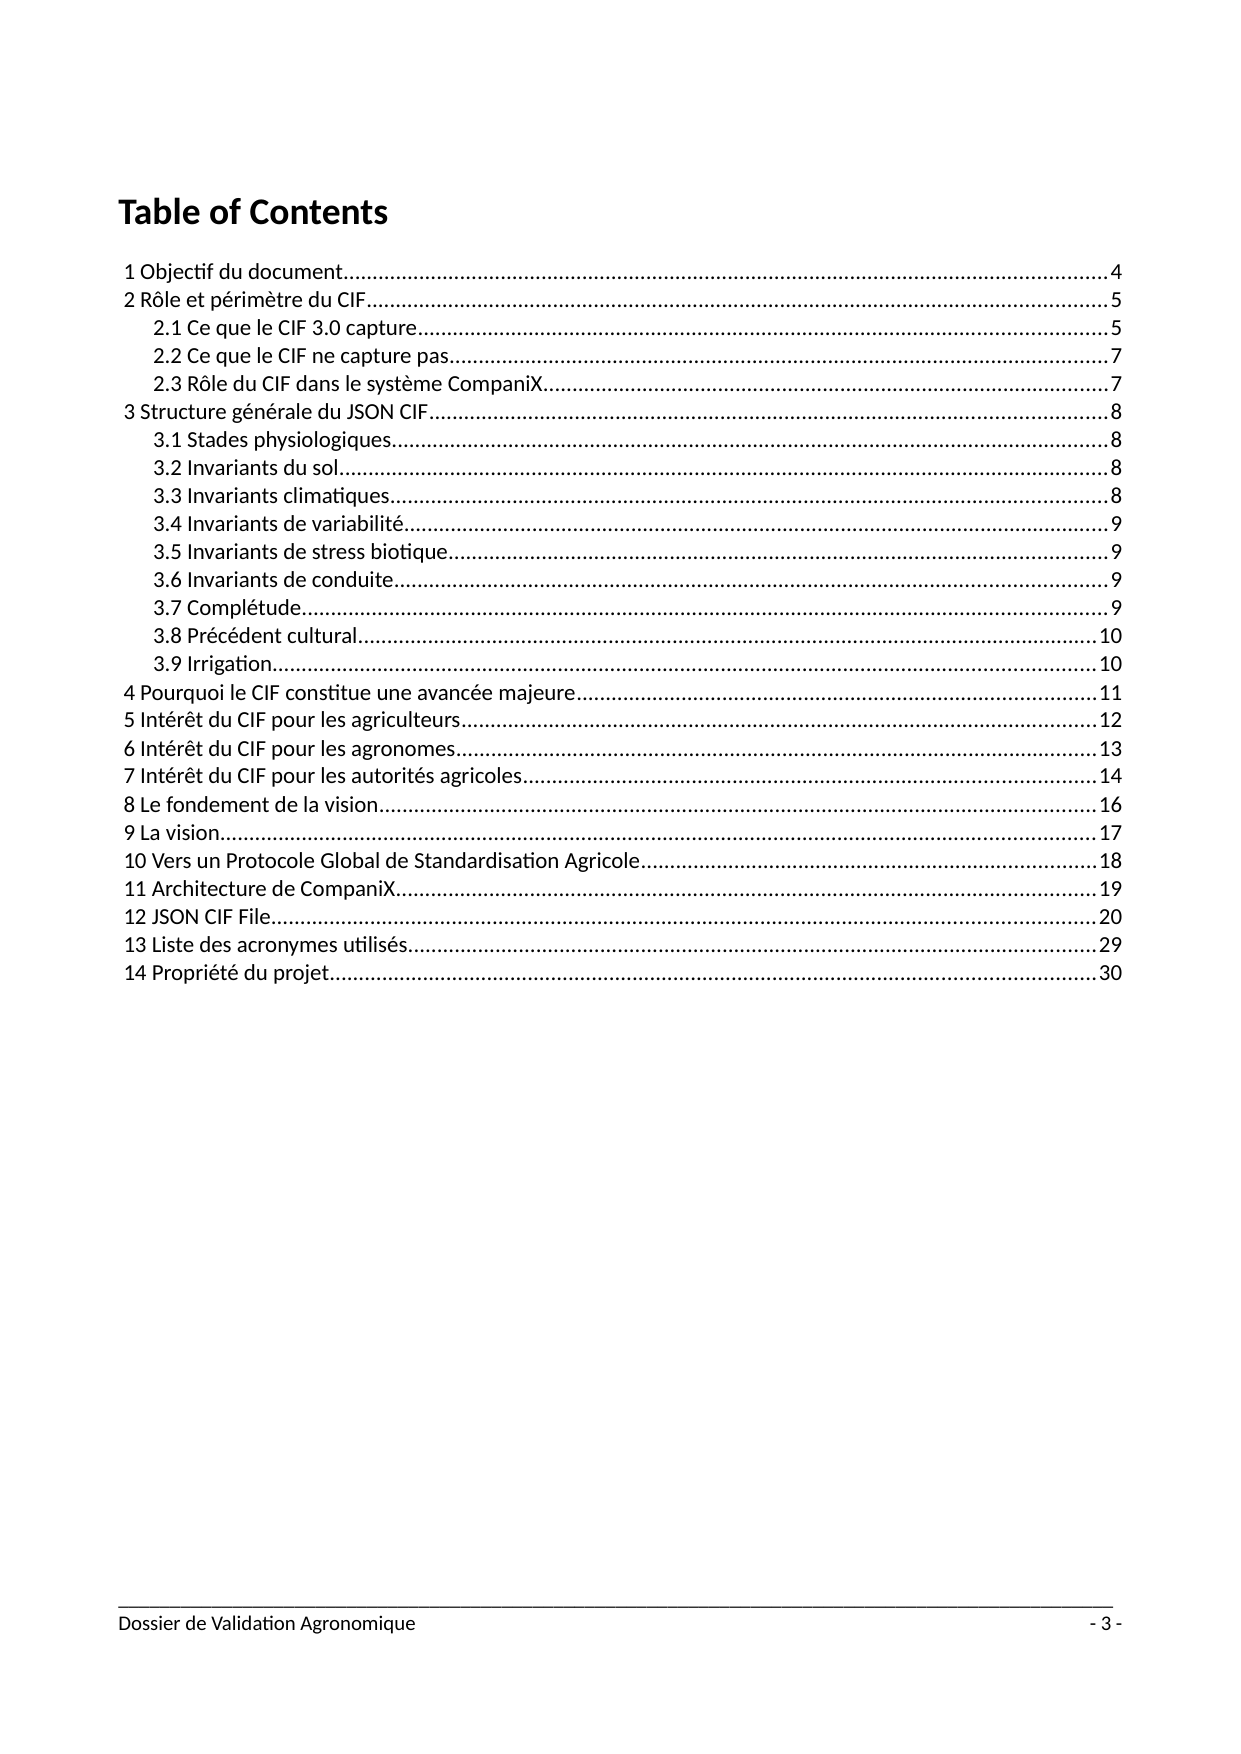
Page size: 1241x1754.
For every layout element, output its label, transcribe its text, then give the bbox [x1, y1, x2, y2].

text 3.9 Irrigation 10 [148, 649, 1122, 678]
text 3.2 Invariants du sol 8 [148, 453, 1122, 481]
text 10 Vers un Protocole Global de Standardisation Agricole 18 [118, 846, 1122, 874]
text 3 Structure générale du JSON CIF 8 [118, 397, 1122, 425]
text 3.5 Invariants de stress biotique 9 [148, 537, 1122, 566]
text 11 Architecture de CompaniX 19 [118, 874, 1122, 902]
text 2 Rôle et périmètre du CIF 5 [118, 285, 1122, 313]
text 2.2 Ce que le CIF ne capture pas 7 [148, 341, 1122, 369]
text 8 Le fondement de la vision 16 [118, 790, 1122, 818]
text 3.3 Invariants climatiques 8 [148, 481, 1122, 509]
text 13 Liste des acronymes utilisés 29 [118, 930, 1122, 958]
text 1 Objectif du document 4 [118, 257, 1122, 285]
text 3.6 Invariants de conduite 9 [148, 566, 1122, 593]
text 5 Intérêt du CIF pour les agriculteurs 12 [118, 706, 1122, 734]
text 4 Pourquoi le CIF constitue une avancée majeure 11 [118, 678, 1122, 706]
text 14 Propriété du projet 30 [118, 958, 1122, 986]
text 2.1 Ce que le CIF 3.0 capture 5 [148, 313, 1122, 341]
text 3.4 Invariants de variabilité 9 [148, 509, 1122, 537]
text 6 Intérêt du CIF pour les agronomes 13 [118, 734, 1122, 762]
text 12 JSON CIF File 20 [118, 902, 1122, 930]
text 3.8 Précédent cultural 10 [148, 622, 1122, 649]
text 7 Intérêt du CIF pour les autorités agricoles 14 [118, 762, 1122, 790]
text 9 La vision 17 [118, 818, 1122, 846]
text 2.3 Rôle du CIF dans le système CompaniX 7 [148, 369, 1122, 397]
text 3.7 Complétude 9 [148, 593, 1122, 622]
text 3.1 Stades physiologiques 8 [148, 425, 1122, 453]
text Table of Contents [118, 188, 1122, 233]
